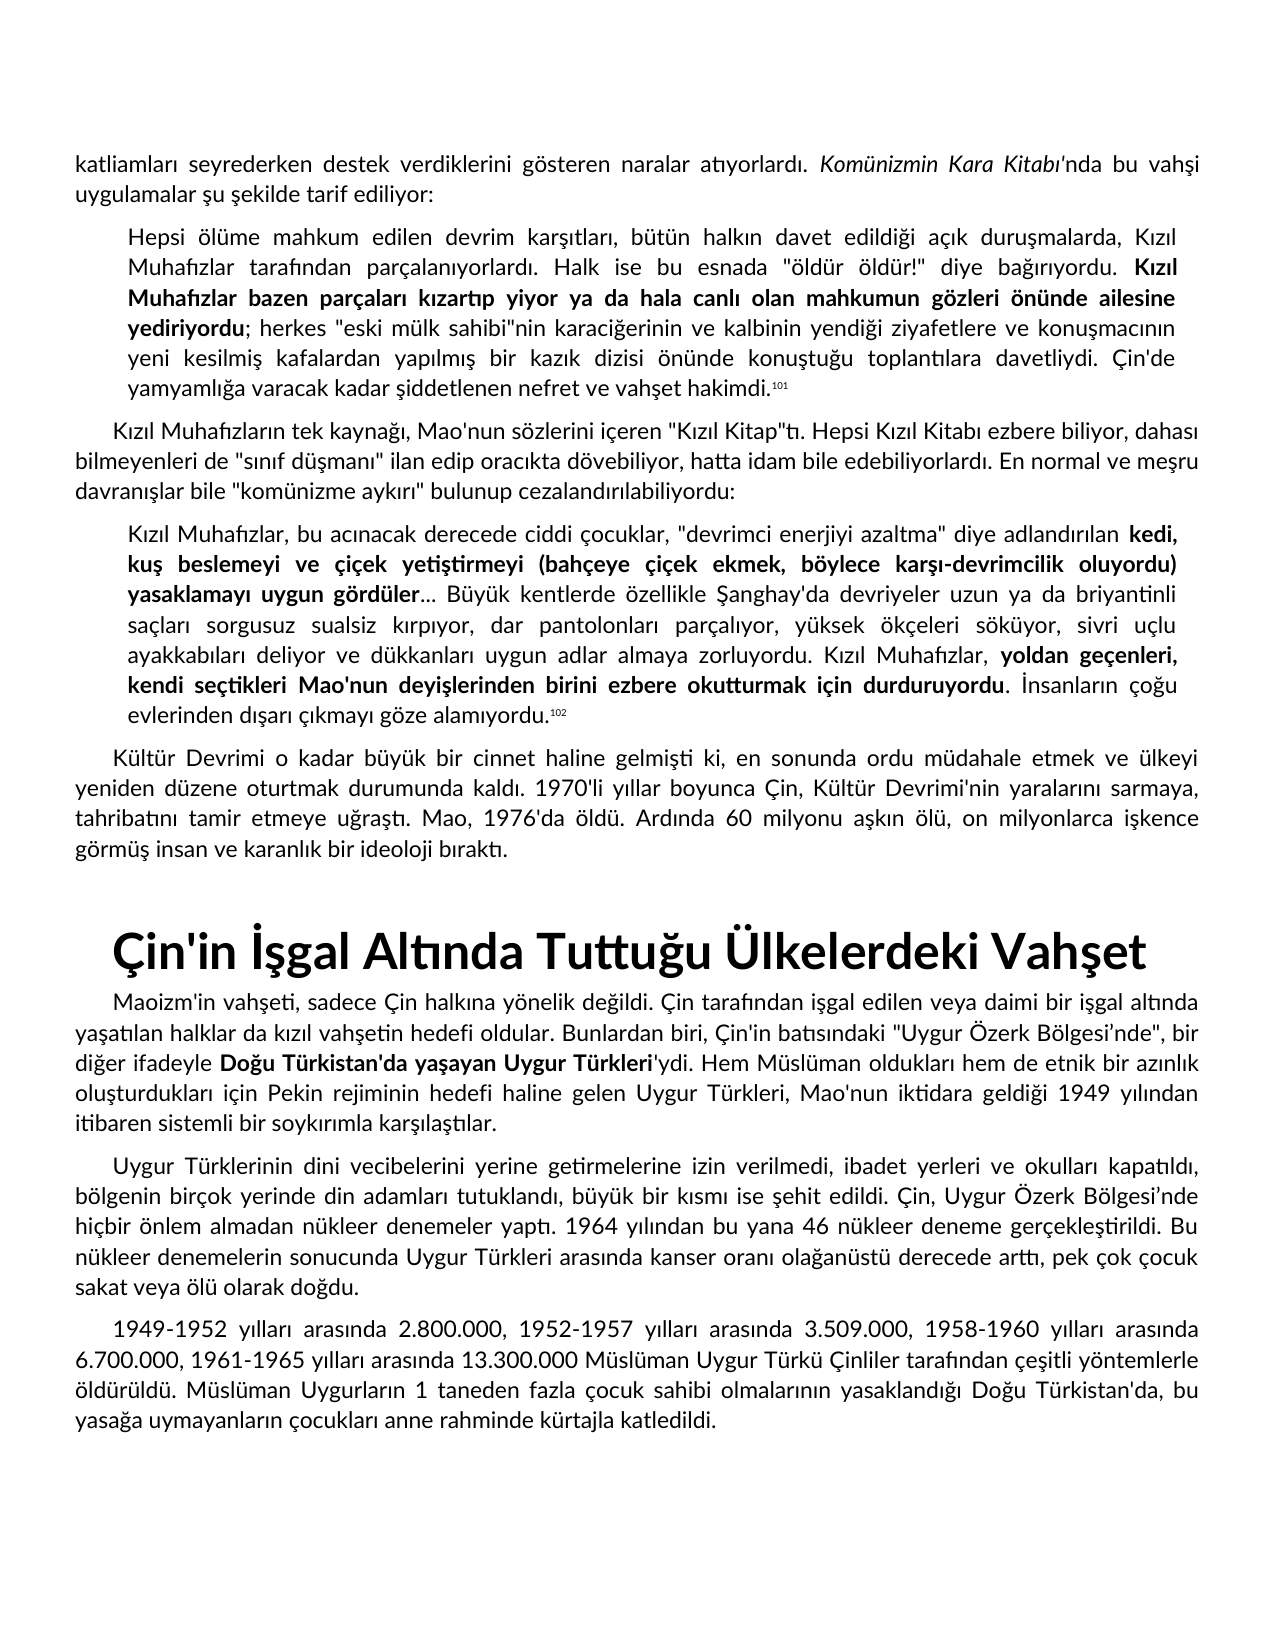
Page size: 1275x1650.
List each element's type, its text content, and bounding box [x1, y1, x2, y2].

text Hepsi ölüme mahkum edilen devrim karşıtları, bütün halkın davet edildiği açık duruşmalarda, Kızıl Muhafızlar tarafından parçalanıyorlardı. Halk ise bu esnada "öldür öldür!" diye bağırıyordu. Kızıl Muhafızlar bazen parçaları kızartıp yiyor ya da hala canlı olan mahkumun gözleri önünde ailesine yediriyordu; herkes "eski mülk sahibi"nin karaciğerinin ve kalbinin yendiği ziyafetlere ve konuşmacının yeni kesilmiş kafalardan yapılmış bir kazık dizisi önünde konuştuğu toplantılara davetliydi. Çin'de yamyamlığa varacak kadar şiddetlenen nefret ve vahşet hakimdi.101 [127, 223, 1177, 401]
text Kızıl Muhafızların tek kaynağı, Mao'nun sözlerini içeren "Kızıl Kitap"tı. Hepsi Kızıl Kitabı ezbere biliyor, dahası bilmeyenleri de "sınıf düşmanı" ilan edip oracıkta dövebiliyor, hatta idam bile edebiliyorlardı. En normal ve meşru davranışlar bile "komünizme aykırı" bulunup cezalandırılabiliyordu: [75, 417, 1200, 504]
text Maoizm'in vahşeti, sadece Çin halkına yönelik değildi. Çin tarafından işgal edilen veya daimi bir işgal altında yaşatılan halklar da kızıl vahşetin hedefi oldular. Bunlardan biri, Çin'in batısındaki "Uygur Özerk Bölgesi’nde", bir diğer ifadeyle Doğu Türkistan'da yaşayan Uygur Türkleri'ydi. Hem Müslüman oldukları hem de etnik bir azınlık oluşturdukları için Pekin rejiminin hedefi haline gelen Uygur Türkleri, Mao'nun iktidara geldiği 1949 yılından itibaren sistemli bir soykırımla karşılaştılar. [75, 988, 1200, 1136]
text Kültür Devrimi o kadar büyük bir cinnet haline gelmişti ki, en sonunda ordu müdahale etmek ve ülkeyi yeniden düzene oturtmak durumunda kaldı. 1970'li yıllar boyunca Çin, Kültür Devrimi'nin yaralarını sarmaya, tahribatını tamir etmeye uğraştı. Mao, 1976'da öldü. Ardında 60 milyonu aşkın ölü, on milyonlarca işkence görmüş insan ve karanlık bir ideoloji bıraktı. [75, 744, 1200, 862]
text Kızıl Muhafızlar, bu acınacak derecede ciddi çocuklar, "devrimci enerjiyi azaltma" diye adlandırılan kedi, kuş beslemeyi ve çiçek yetiştirmeyi (bahçeye çiçek ekmek, böylece karşı-devrimcilik oluyordu) yasaklamayı uygun gördüler... Büyük kentlerde özellikle Şanghay'da devriyeler uzun ya da briyantinli saçları sorgusuz sualsiz kırpıyor, dar pantolonları parçalıyor, yüksek ökçeleri söküyor, sivri uçlu ayakkabıları deliyor ve dükkanları uygun adlar almaya zorluyordu. Kızıl Muhafızlar, yoldan geçenleri, kendi seçtikleri Mao'nun deyişlerinden birini ezbere okutturmak için durduruyordu. İnsanların çoğu evlerinden dışarı çıkmayı göze alamıyordu.102 [127, 520, 1177, 728]
text 1949-1952 yılları arasında 2.800.000, 1952-1957 yılları arasında 3.509.000, 1958-1960 yılları arasında 6.700.000, 1961-1965 yılları arasında 13.300.000 Müslüman Uygur Türkü Çinliler tarafından çeşitli yöntemlerle öldürüldü. Müslüman Uygurların 1 taneden fazla çocuk sahibi olmalarının yasaklandığı Doğu Türkistan'da, bu yasağa uymayanların çocukları anne rahminde kürtajla katledildi. [75, 1315, 1200, 1433]
text katliamları seyrederken destek verdiklerini gösteren naralar atıyorlardı. Komünizmin Kara Kitabı'nda bu vahşi uygulamalar şu şekilde tarif ediliyor: [75, 150, 1200, 208]
text Uygur Türklerinin dini vecibelerini yerine getirmelerine izin verilmedi, ibadet yerleri ve okulları kapatıldı, bölgenin birçok yerinde din adamları tutuklandı, büyük bir kısmı ise şehit edildi. Çin, Uygur Özerk Bölgesi’nde hiçbir önlem almadan nükleer denemeler yaptı. 1964 yılından bu yana 46 nükleer deneme gerçekleştirildi. Bu nükleer denemelerin sonucunda Uygur Türkleri arasında kanser oranı olağanüstü derecede arttı, pek çok çocuk sakat veya ölü olarak doğdu. [75, 1152, 1200, 1300]
subtitle Çin'in İşgal Altında Tuttuğu Ülkelerdeki Vahşet [112, 920, 1200, 980]
